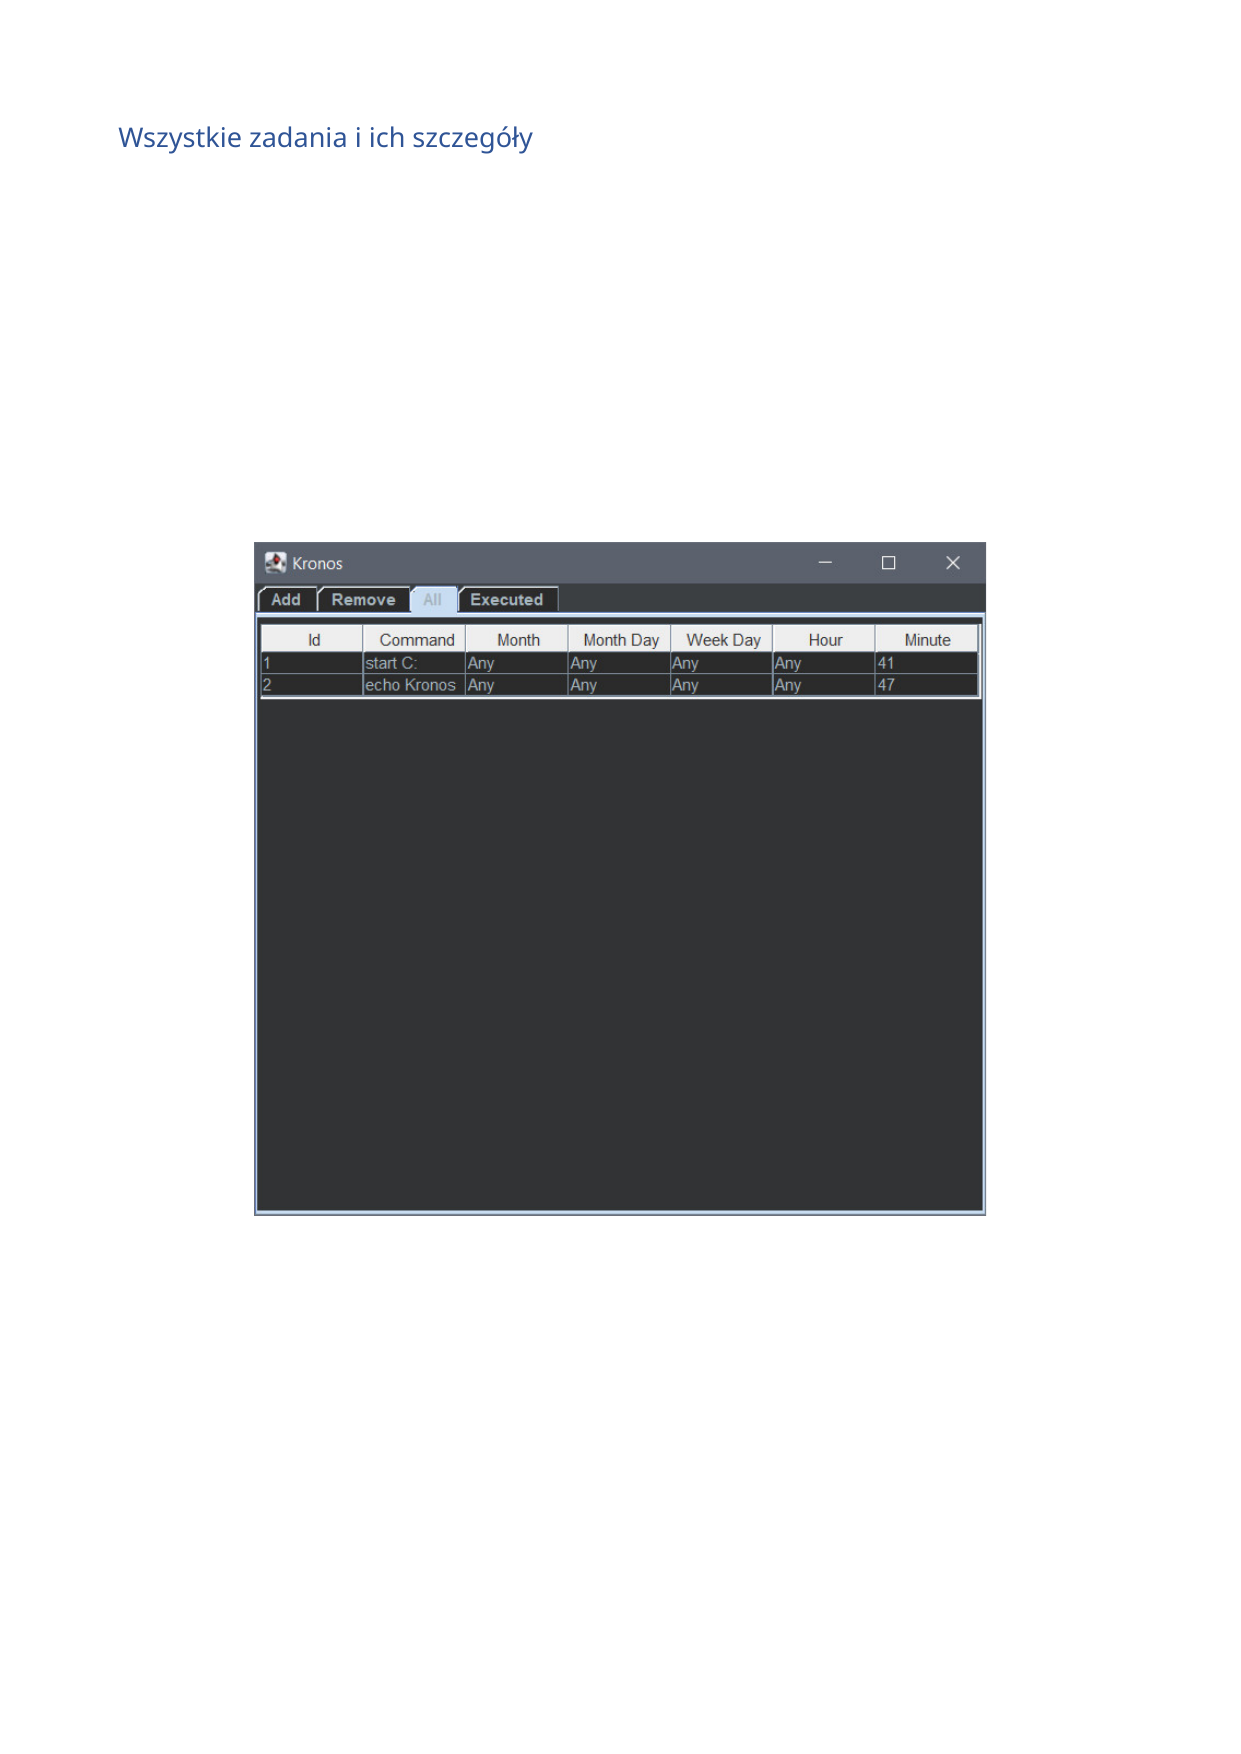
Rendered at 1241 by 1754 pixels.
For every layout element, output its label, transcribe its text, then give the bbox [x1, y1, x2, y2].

subtitle Wszystkie zadania i ich szczegóły [118, 118, 1122, 155]
